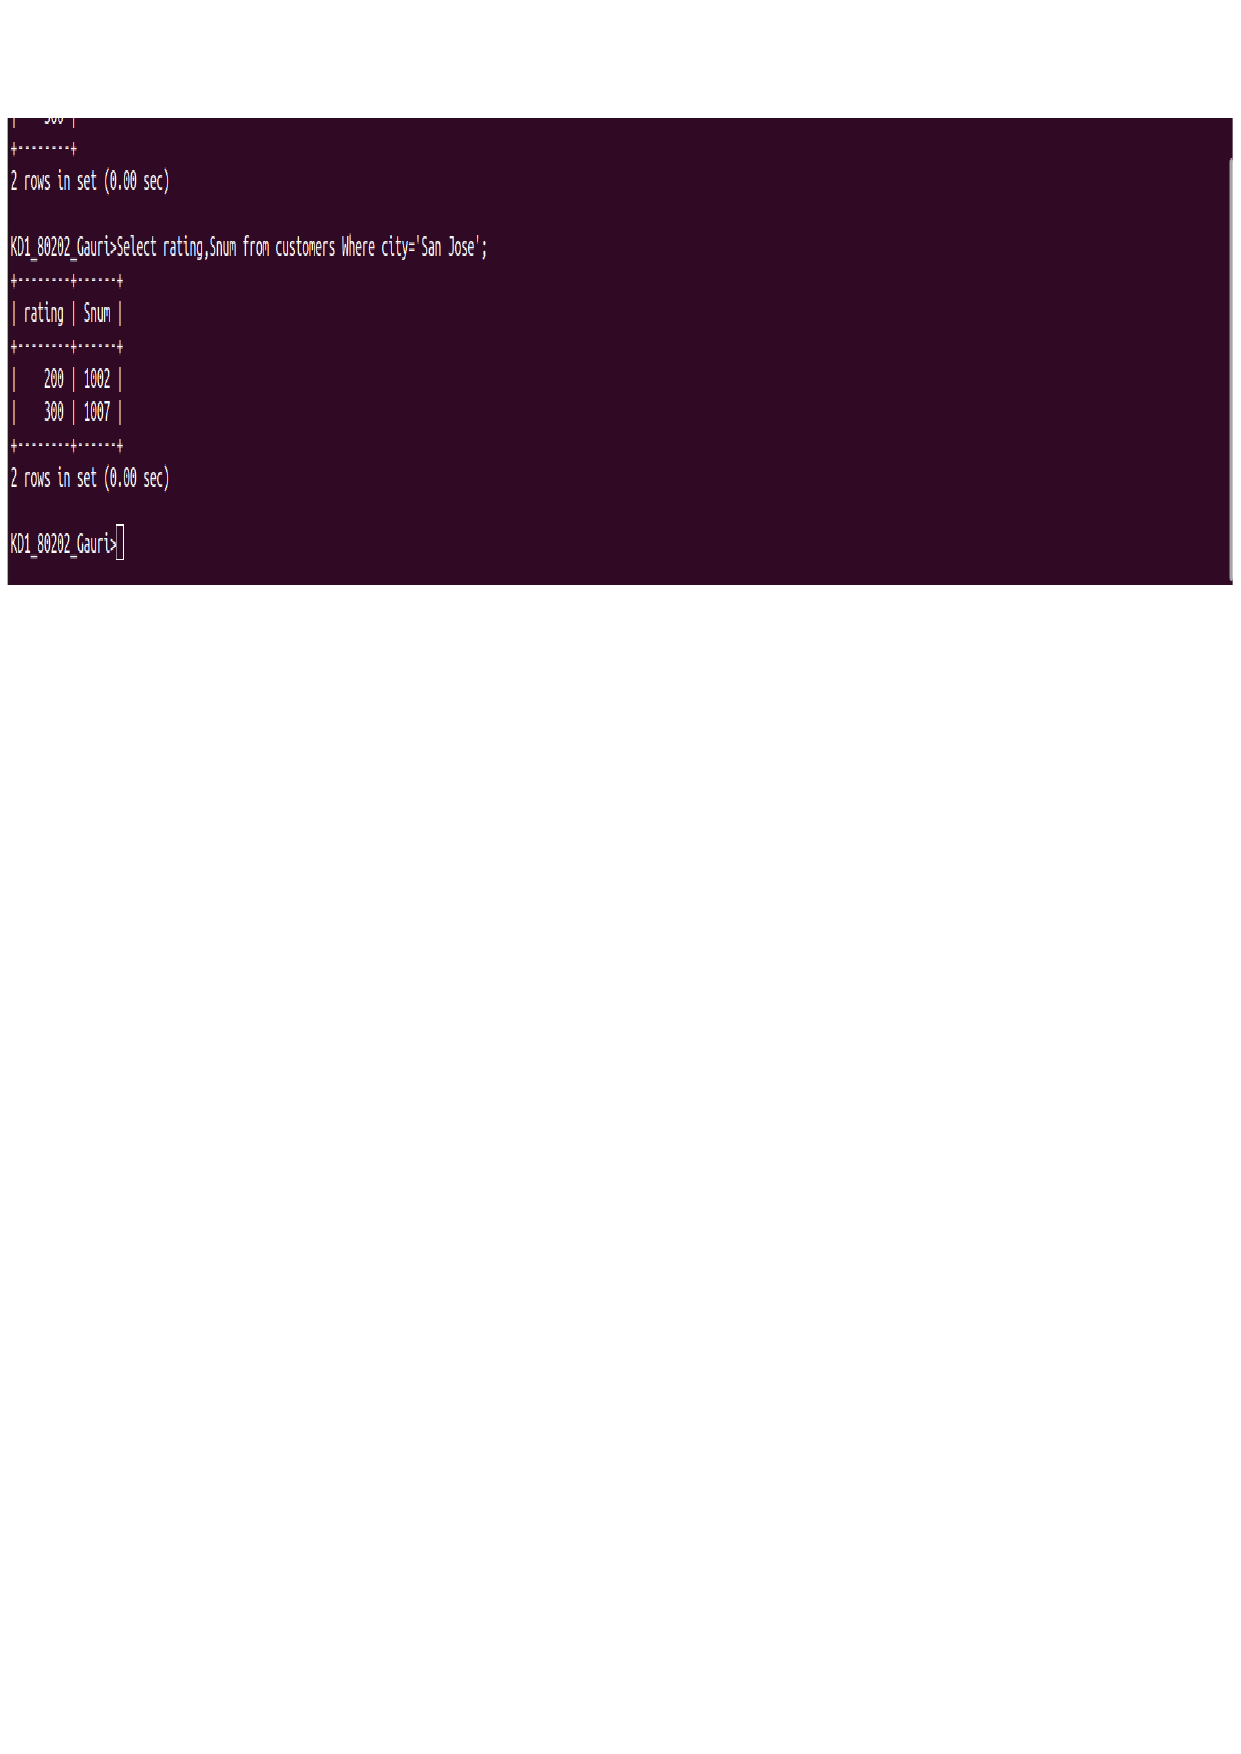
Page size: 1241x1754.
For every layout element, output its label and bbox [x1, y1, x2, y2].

picture [7, 118, 1233, 585]
